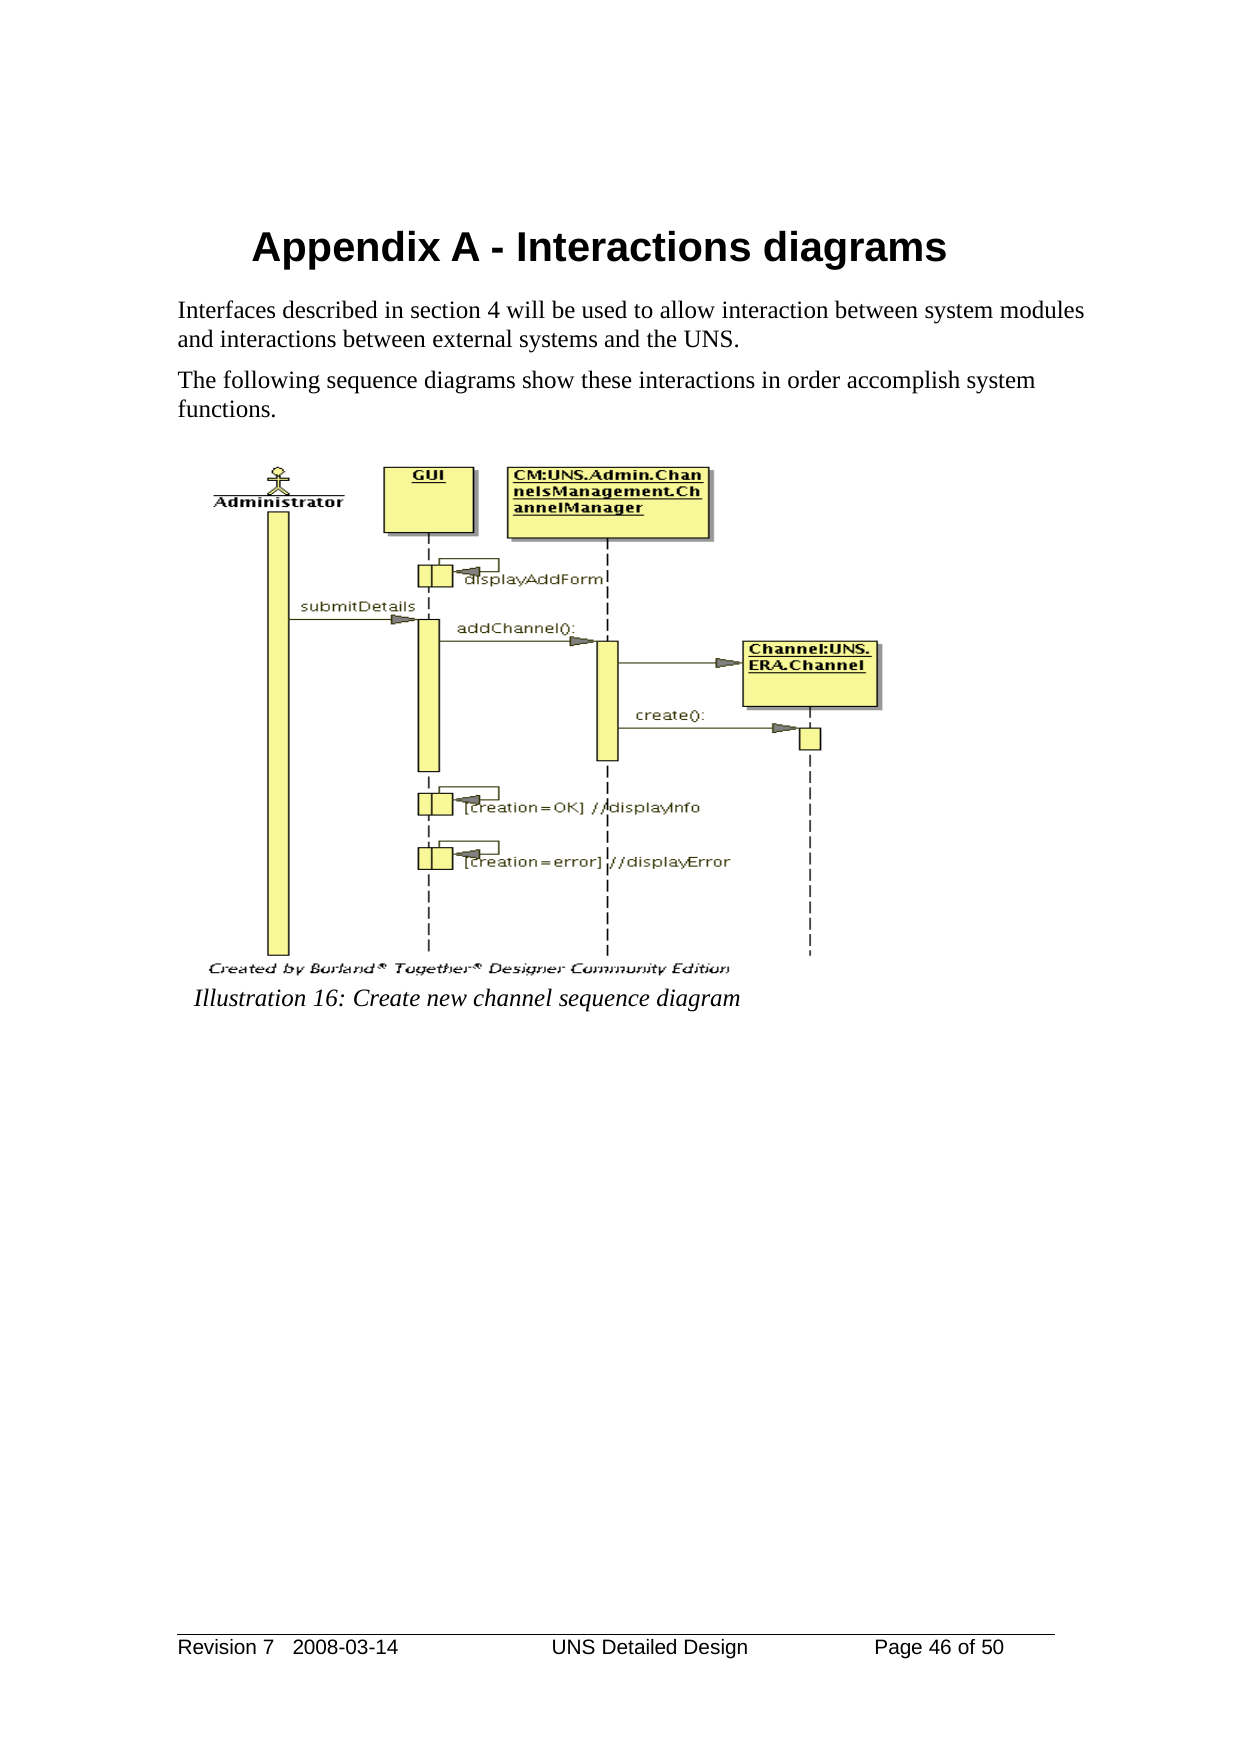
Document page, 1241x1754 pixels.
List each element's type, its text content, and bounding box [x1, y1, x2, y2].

text The following sequence diagrams show these interactions in order accomplish system functions. [177, 364, 1092, 423]
text Interfaces described in section 4 will be used to allow interaction between system modules and interactions between external systems and the UNS. [177, 295, 1092, 353]
picture [193, 456, 893, 983]
subtitle Appendix A - Interactions diagrams [177, 222, 1092, 270]
text Illustration 16: Create new channel sequence diagram [194, 983, 892, 1012]
